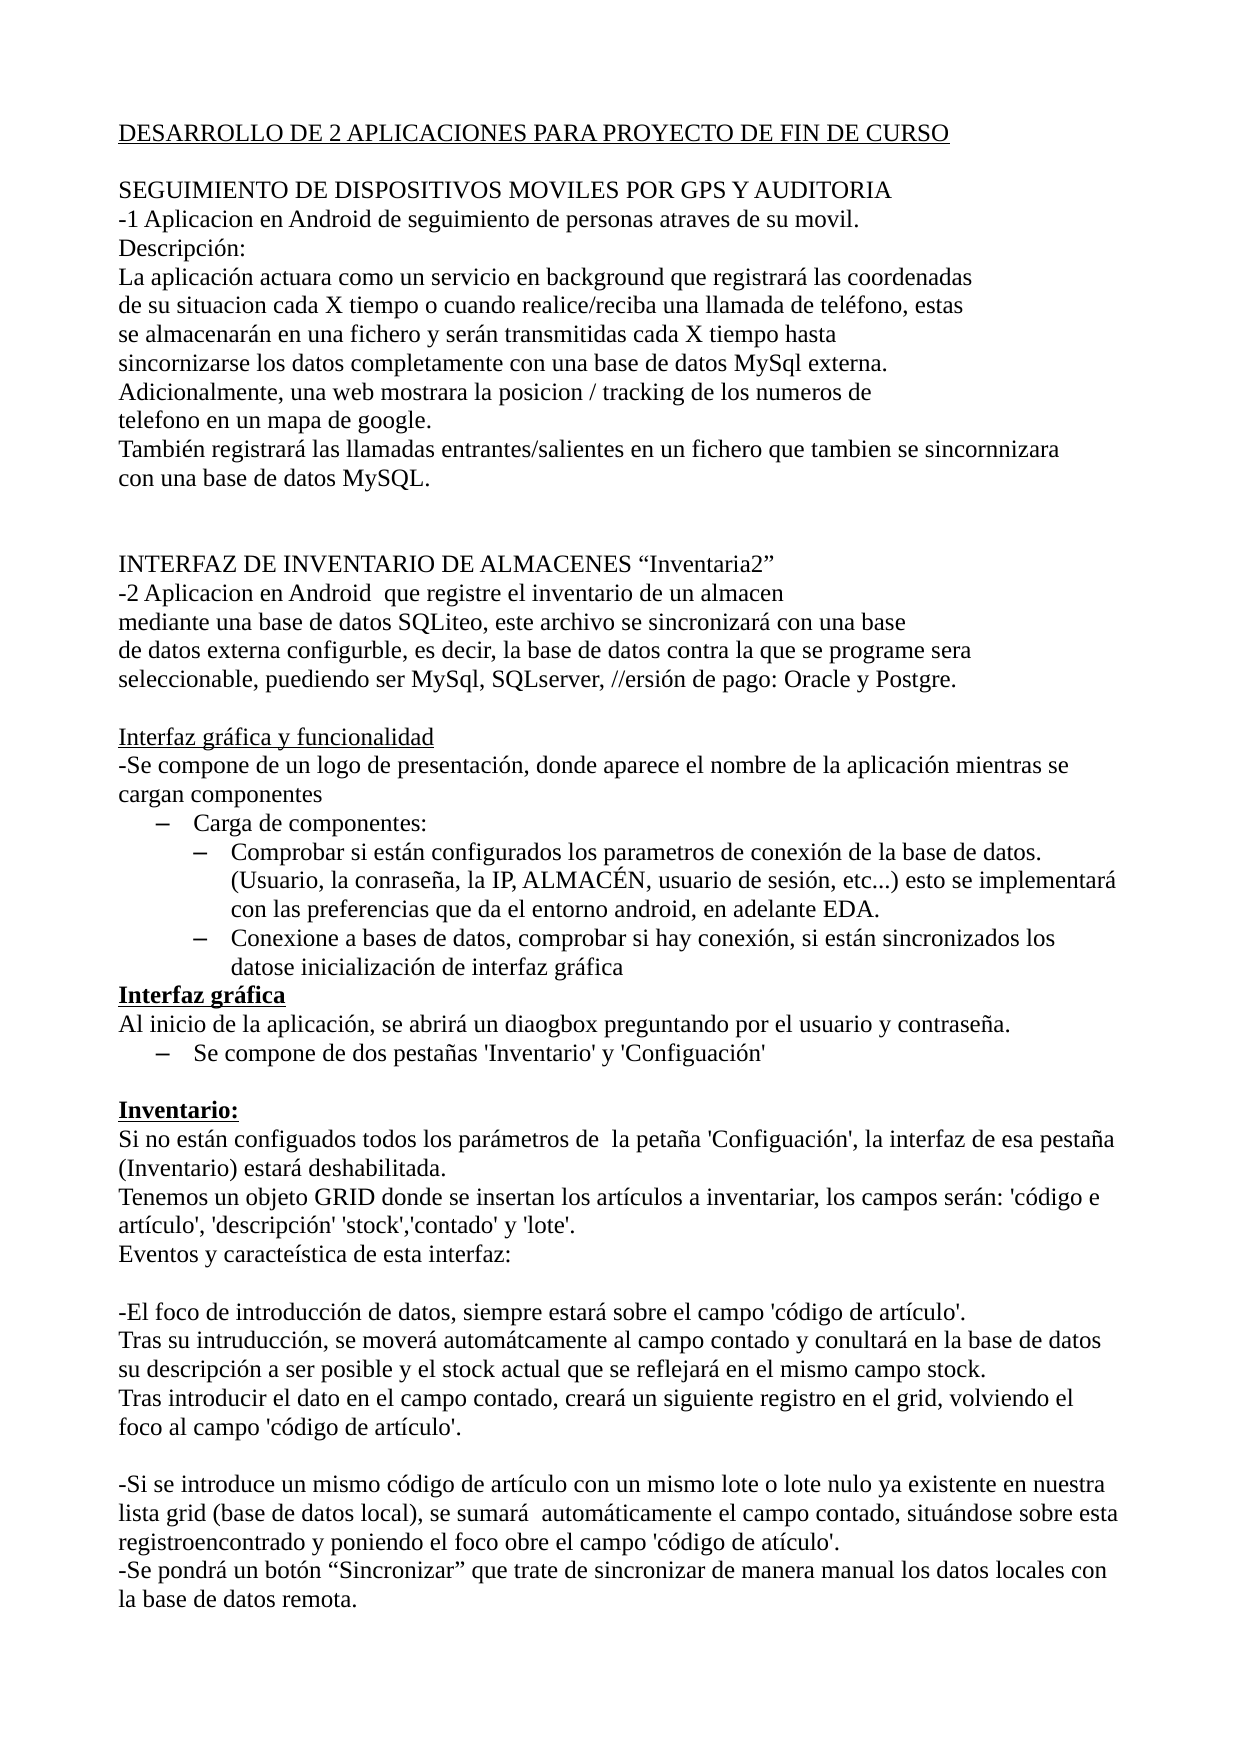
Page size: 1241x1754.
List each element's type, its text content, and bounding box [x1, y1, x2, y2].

text Interfaz gráfica y funcionalidad [118, 722, 1122, 751]
text Si no están configuados todos los parámetros de la petaña 'Configuación', la interfaz de esa pestaña (Inventario) estará deshabilitada. [118, 1124, 1122, 1182]
list Comprobar si están configurados los parametros de conexión de la base de datos. (Usuario, la conraseña, la IP, ALMACÉN, usuario de sesión, etc...) esto se implementará con las preferencias que da el entorno android, en adelante EDA. [193, 837, 1122, 923]
text Interfaz gráfica [118, 981, 1122, 1009]
text Descripción: [118, 233, 1122, 262]
list Conexione a bases de datos, comprobar si hay conexión, si están sincronizados los datose inicialización de interfaz gráfica [193, 923, 1122, 981]
text Tras introducir el dato en el campo contado, creará un siguiente registro en el grid, volviendo el foco al campo 'código de artículo'. [118, 1383, 1122, 1441]
text Eventos y caracteística de esta interfaz: [118, 1239, 1122, 1268]
text -Se compone de un logo de presentación, donde aparece el nombre de la aplicación mientras se cargan componentes [118, 751, 1122, 808]
text mediante una base de datos SQLiteo, este archivo se sincronizará con una base [118, 607, 1122, 636]
text -El foco de introducción de datos, siempre estará sobre el campo 'código de artículo'. [118, 1297, 1122, 1326]
text seleccionable, puediendo ser MySql, SQLserver, //ersión de pago: Oracle y Postgre. [118, 664, 1122, 693]
list Se compone de dos pestañas 'Inventario' y 'Configuación' [156, 1038, 1122, 1067]
text telefono en un mapa de google. [118, 406, 1122, 434]
list Carga de componentes: [156, 808, 1122, 837]
text -2 Aplicacion en Android que registre el inventario de un almacen [118, 578, 1122, 607]
text Adicionalmente, una web mostrara la posicion / tracking de los numeros de [118, 377, 1122, 406]
text Inventario: [118, 1096, 1122, 1124]
text También registrará las llamadas entrantes/salientes en un fichero que tambien se sincornnizara [118, 434, 1122, 463]
text de su situacion cada X tiempo o cuando realice/reciba una llamada de teléfono, estas [118, 291, 1122, 319]
text se almacenarán en una fichero y serán transmitidas cada X tiempo hasta [118, 319, 1122, 348]
text INTERFAZ DE INVENTARIO DE ALMACENES “Inventaria2” [118, 549, 1122, 578]
text La aplicación actuara como un servicio en background que registrará las coordenadas [118, 262, 1122, 291]
text -1 Aplicacion en Android de seguimiento de personas atraves de su movil. [118, 204, 1122, 233]
text de datos externa configurble, es decir, la base de datos contra la que se programe sera [118, 636, 1122, 664]
text Tenemos un objeto GRID donde se insertan los artículos a inventariar, los campos serán: 'código e artículo', 'descripción' 'stock','contado' y 'lote'. [118, 1182, 1122, 1239]
text Tras su intruducción, se moverá automátcamente al campo contado y conultará en la base de datos su descripción a ser posible y el stock actual que se reflejará en el mismo campo stock. [118, 1326, 1122, 1383]
text -Se pondrá un botón “Sincronizar” que trate de sincronizar de manera manual los datos locales con la base de datos remota. [118, 1556, 1122, 1613]
text Al inicio de la aplicación, se abrirá un diaogbox preguntando por el usuario y contraseña. [118, 1009, 1122, 1038]
text DESARROLLO DE 2 APLICACIONES PARA PROYECTO DE FIN DE CURSO [118, 118, 1122, 147]
text sincornizarse los datos completamente con una base de datos MySql externa. [118, 348, 1122, 377]
text con una base de datos MySQL. [118, 463, 1122, 492]
text -Si se introduce un mismo código de artículo con un mismo lote o lote nulo ya existente en nuestra lista grid (base de datos local), se sumará automáticamente el campo contado, situándose sobre esta registroencontrado y poniendo el foco obre el campo 'código de atículo'. [118, 1469, 1122, 1556]
text SEGUIMIENTO DE DISPOSITIVOS MOVILES POR GPS Y AUDITORIA [118, 176, 1122, 204]
